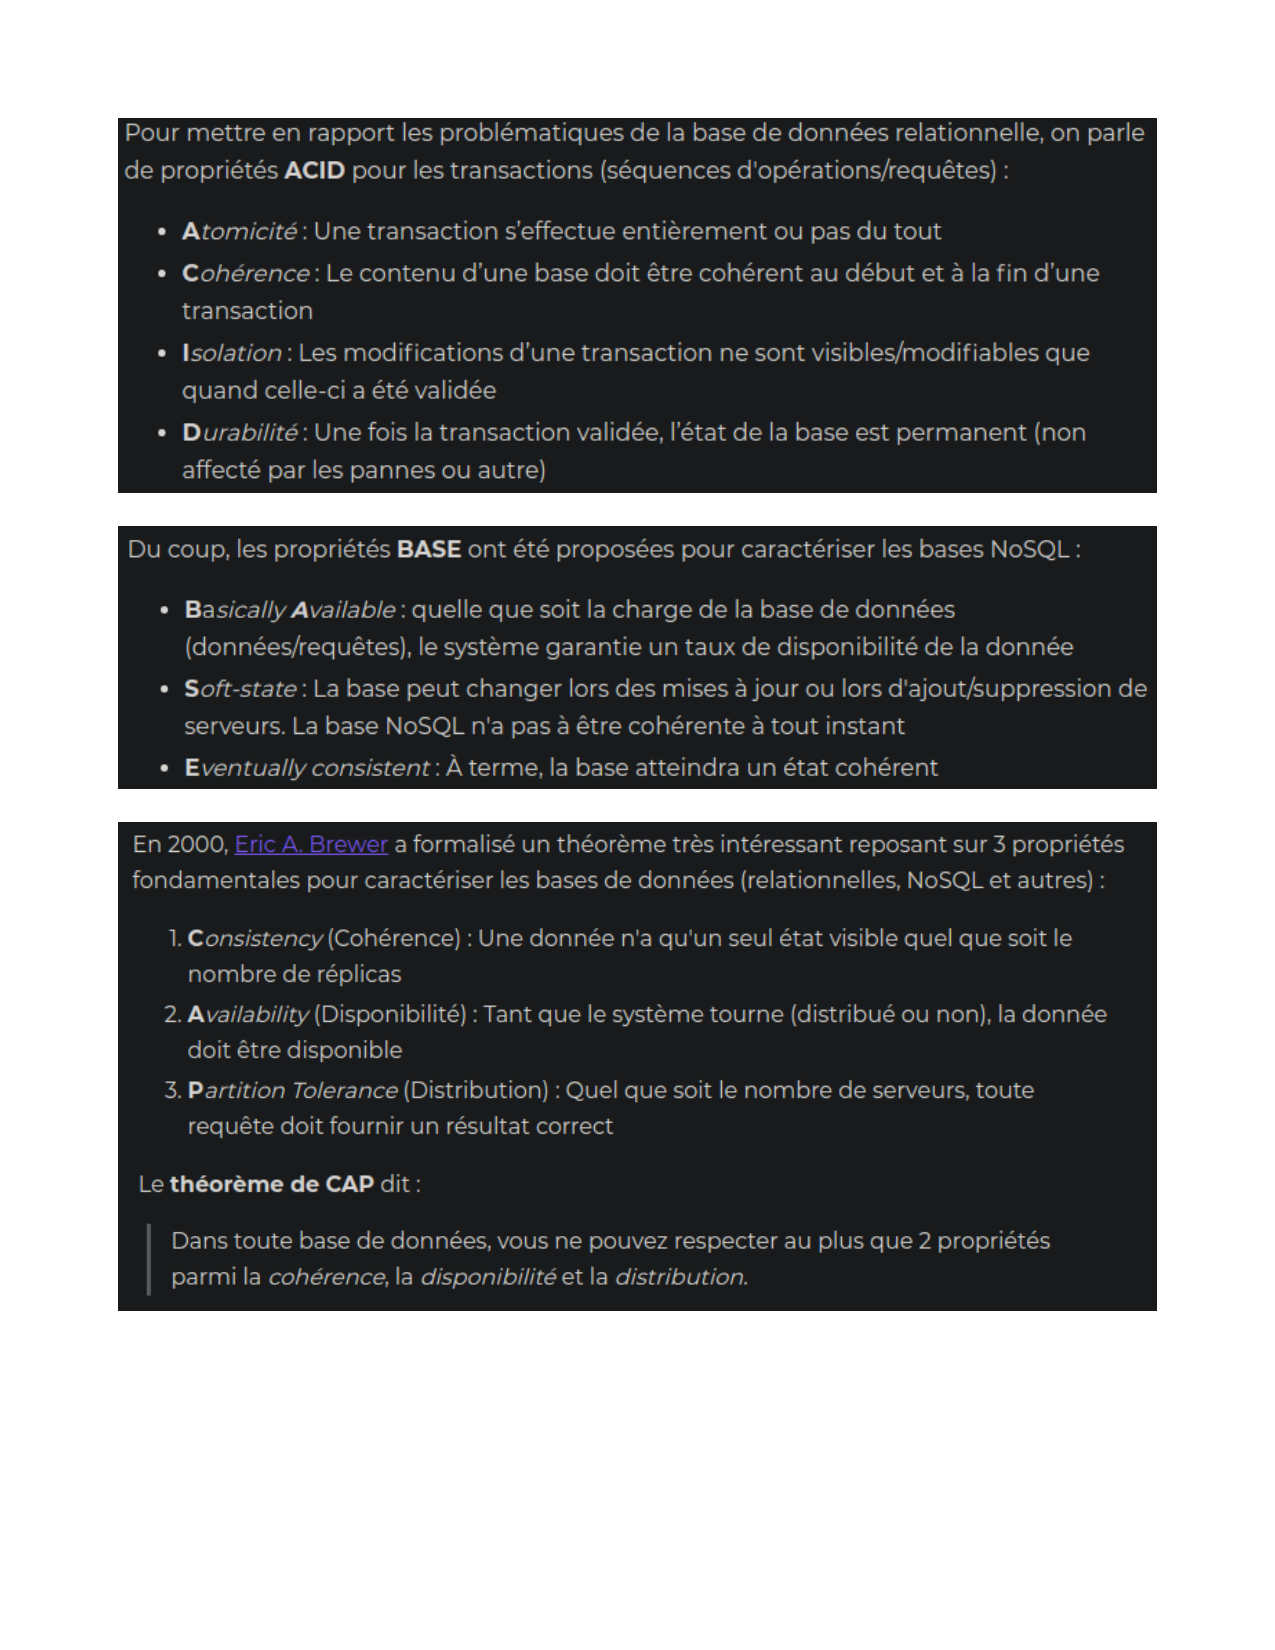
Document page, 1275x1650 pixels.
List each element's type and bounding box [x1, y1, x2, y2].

picture [118, 822, 1157, 1311]
picture [118, 118, 1157, 493]
picture [118, 526, 1157, 789]
